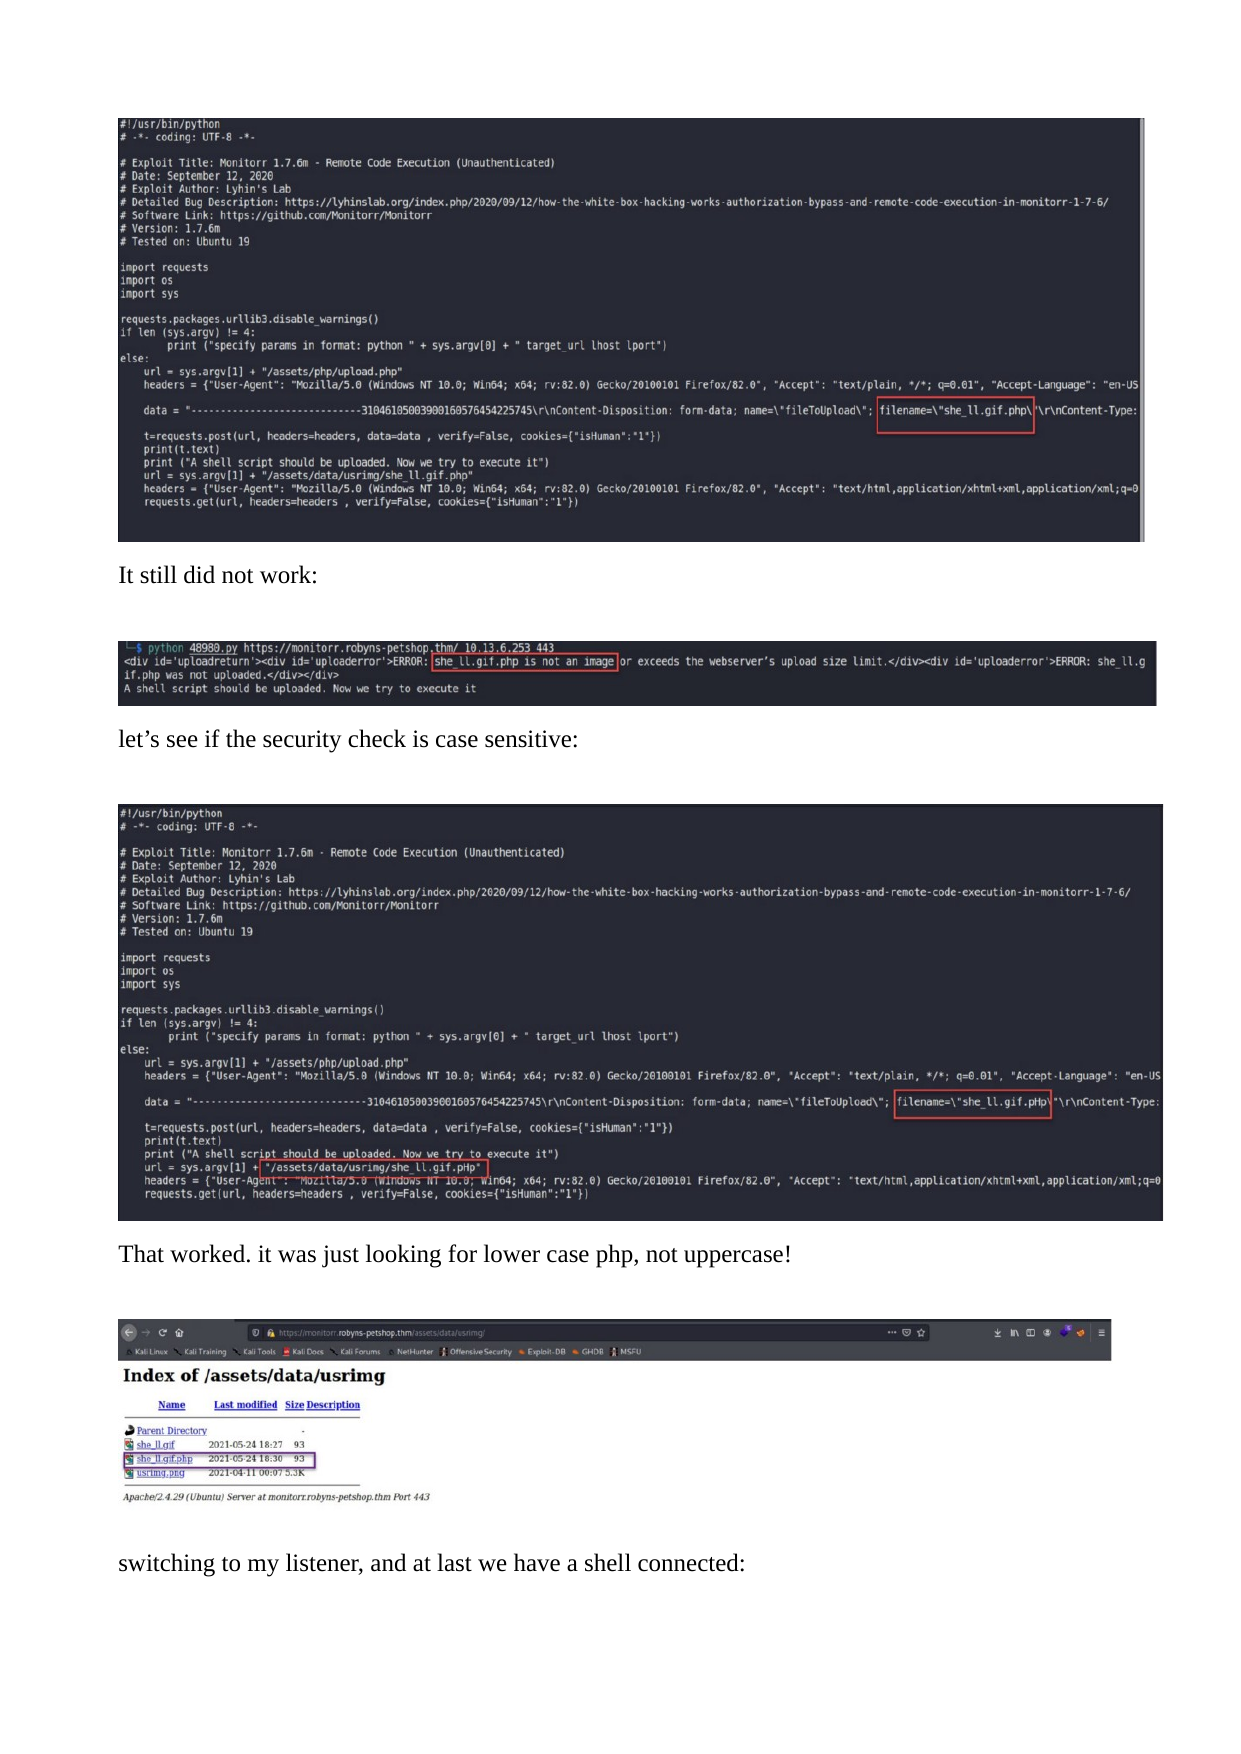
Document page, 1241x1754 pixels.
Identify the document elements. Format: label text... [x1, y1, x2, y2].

text let’s see if the security check is case sensitive: [118, 724, 1122, 753]
picture [118, 1319, 1176, 1529]
picture [118, 118, 1145, 542]
text That worked. it was just looking for lower case php, not uppercase! [118, 1239, 1122, 1268]
text It still did not work: [118, 560, 1122, 589]
picture [118, 641, 1157, 706]
text switching to my listener, and at last we have a shell connected: [118, 1548, 1122, 1577]
picture [118, 804, 1164, 1221]
